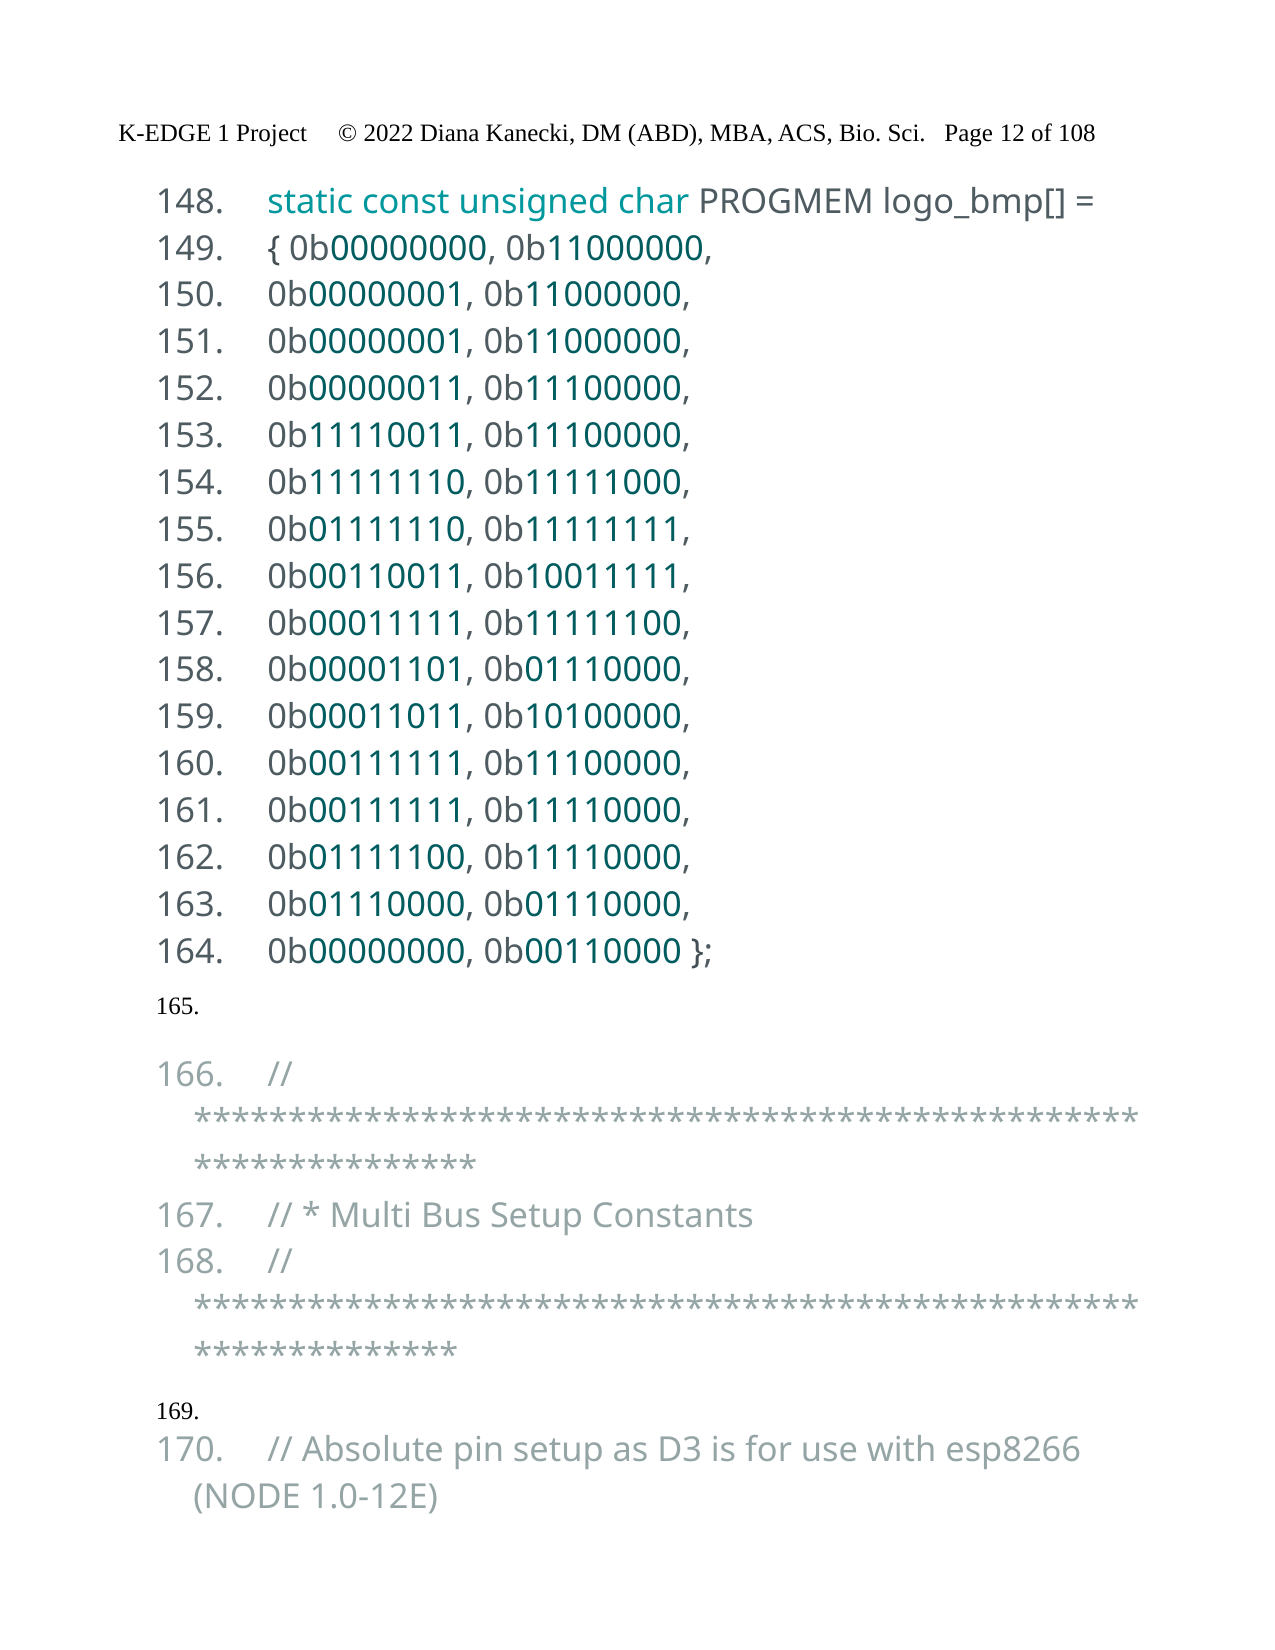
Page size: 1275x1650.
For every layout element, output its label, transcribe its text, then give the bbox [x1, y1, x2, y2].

list 0b00011111, 0b11111100, [156, 598, 1157, 645]
list 0b00111111, 0b11100000, [156, 739, 1157, 786]
list 0b00000001, 0b11000000, [156, 270, 1157, 317]
list 0b00000001, 0b11000000, [156, 317, 1157, 364]
list 0b01111110, 0b11111111, [156, 504, 1157, 551]
list 0b00011011, 0b10100000, [156, 692, 1157, 739]
list 0b00111111, 0b11110000, [156, 786, 1157, 833]
list 0b01110000, 0b01110000, [156, 879, 1157, 926]
list 0b01111100, 0b11110000, [156, 833, 1157, 879]
list 0b00110011, 0b10011111, [156, 551, 1157, 598]
list 0b00000011, 0b11100000, [156, 364, 1157, 411]
list 0b11110011, 0b11100000, [156, 411, 1157, 458]
list // ***************************************************************** [156, 1049, 1157, 1190]
list 0b00001101, 0b01110000, [156, 645, 1157, 692]
list static const unsigned char PROGMEM logo_bmp[] = [156, 176, 1157, 223]
list // * Multi Bus Setup Constants [156, 1190, 1157, 1237]
list { 0b00000000, 0b11000000, [156, 223, 1157, 270]
list 0b11111110, 0b11111000, [156, 458, 1157, 504]
list // Absolute pin setup as D3 is for use with esp8266 (NODE 1.0-12E) [156, 1424, 1157, 1518]
list 0b00000000, 0b00110000 }; [156, 926, 1157, 973]
list // **************************************************************** [156, 1237, 1157, 1378]
